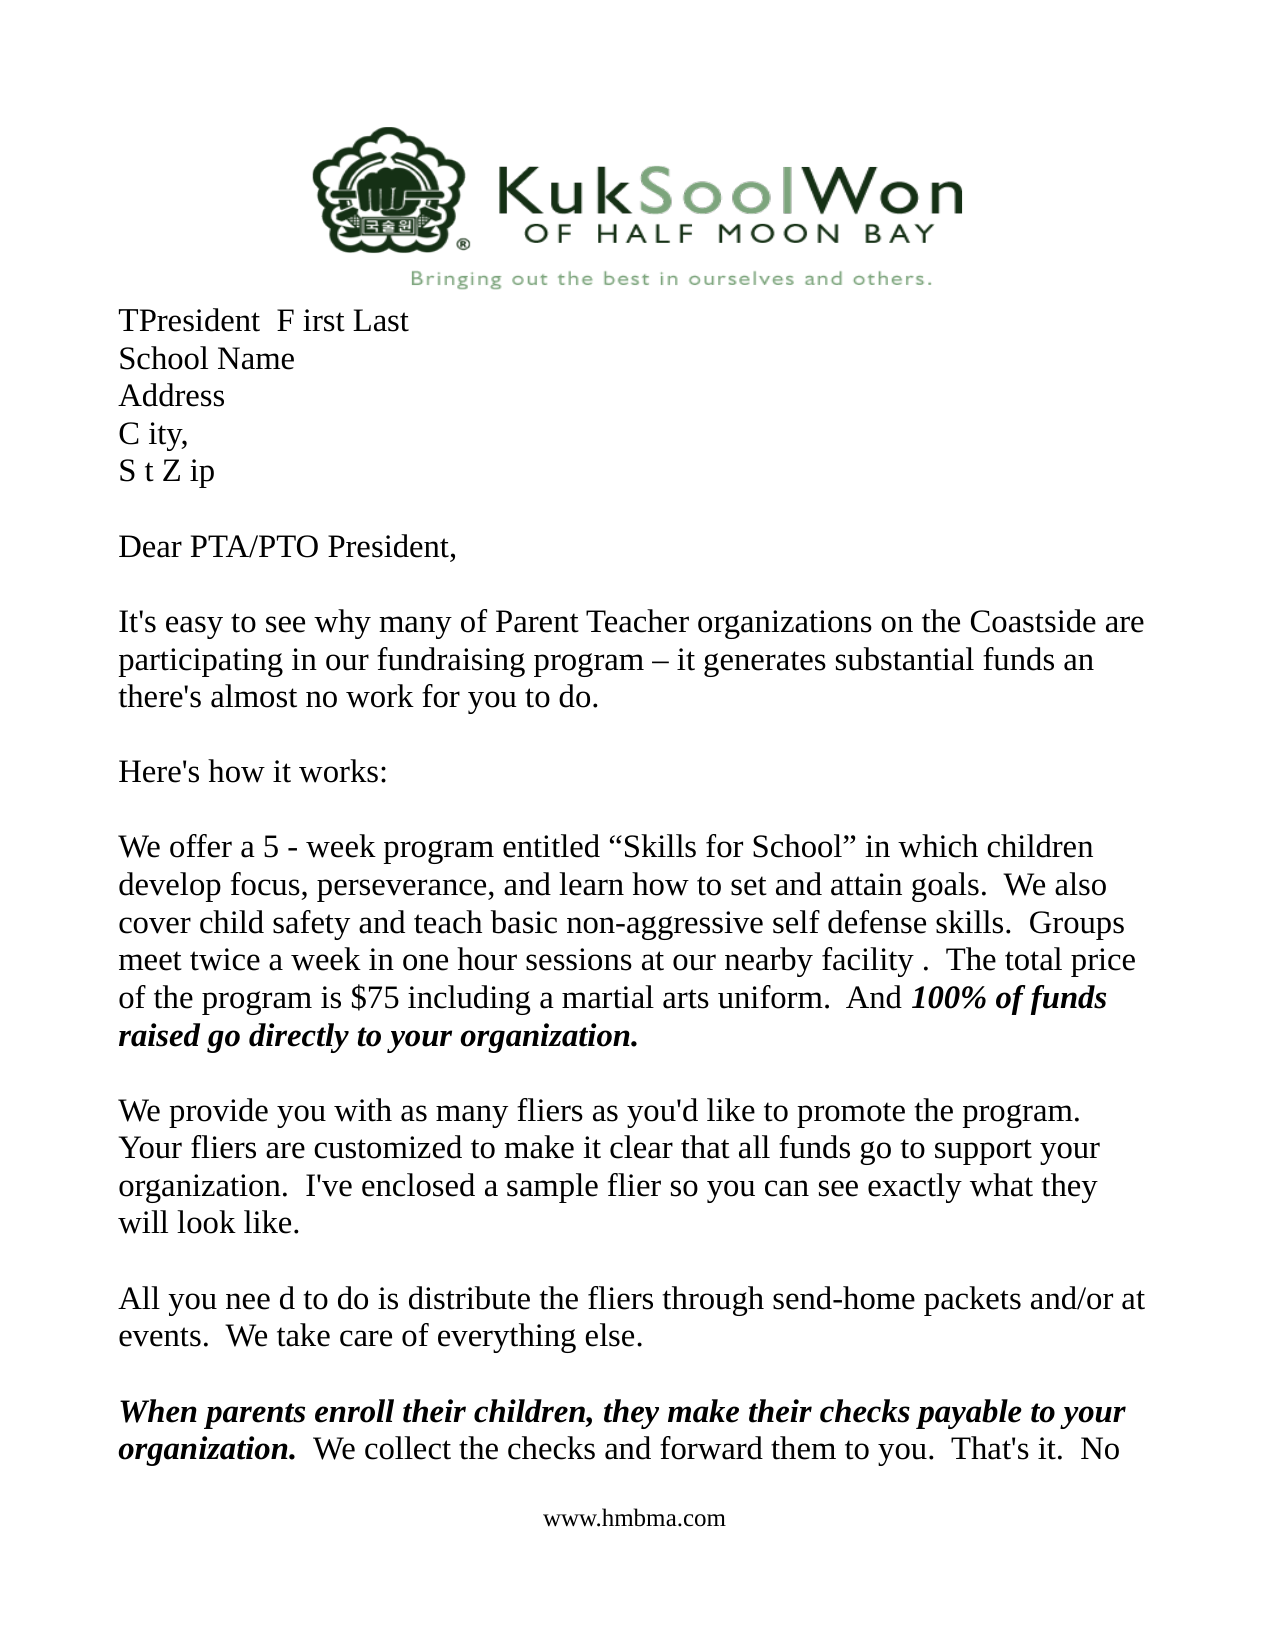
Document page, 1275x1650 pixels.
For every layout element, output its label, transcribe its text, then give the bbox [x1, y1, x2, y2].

picture [297, 118, 978, 301]
text When parents enroll their children, they make their checks payable to your organization. We collect the checks and forward them to you. That's it. No [118, 1391, 1157, 1467]
text It's easy to see why many of Parent Teacher organizations on the Coastside are participating in our fundraising program – it generates substantial funds an there's almost no work for you to do. [118, 602, 1157, 714]
text We offer a 5 - week program entitled “Skills for School” in which children develop focus, perseverance, and learn how to set and attain goals. We also cover child safety and teach basic non-aggressive self defense skills. Groups meet twice a week in one hour sessions at our nearby facility . The total price of the program is $75 including a martial arts uniform. And 100% of funds raised go directly to your organization. [118, 827, 1157, 1053]
text TPresident F irst Last [118, 177, 1157, 338]
text Address [118, 376, 1157, 414]
text All you nee d to do is distribute the fliers through send-home packets and/or at events. We take care of everything else. [118, 1279, 1157, 1354]
text S t Z ip [118, 451, 1157, 489]
text We provide you with as many fliers as you'd like to promote the program. Your fliers are customized to make it clear that all funds go to support your organization. I've enclosed a sample flier so you can see exactly what they will look like. [118, 1091, 1157, 1241]
text Dear PTA/PTO President, [118, 527, 1157, 564]
text School Name [118, 338, 1157, 376]
text Here's how it works: [118, 752, 1157, 790]
text C ity, [118, 414, 1157, 451]
